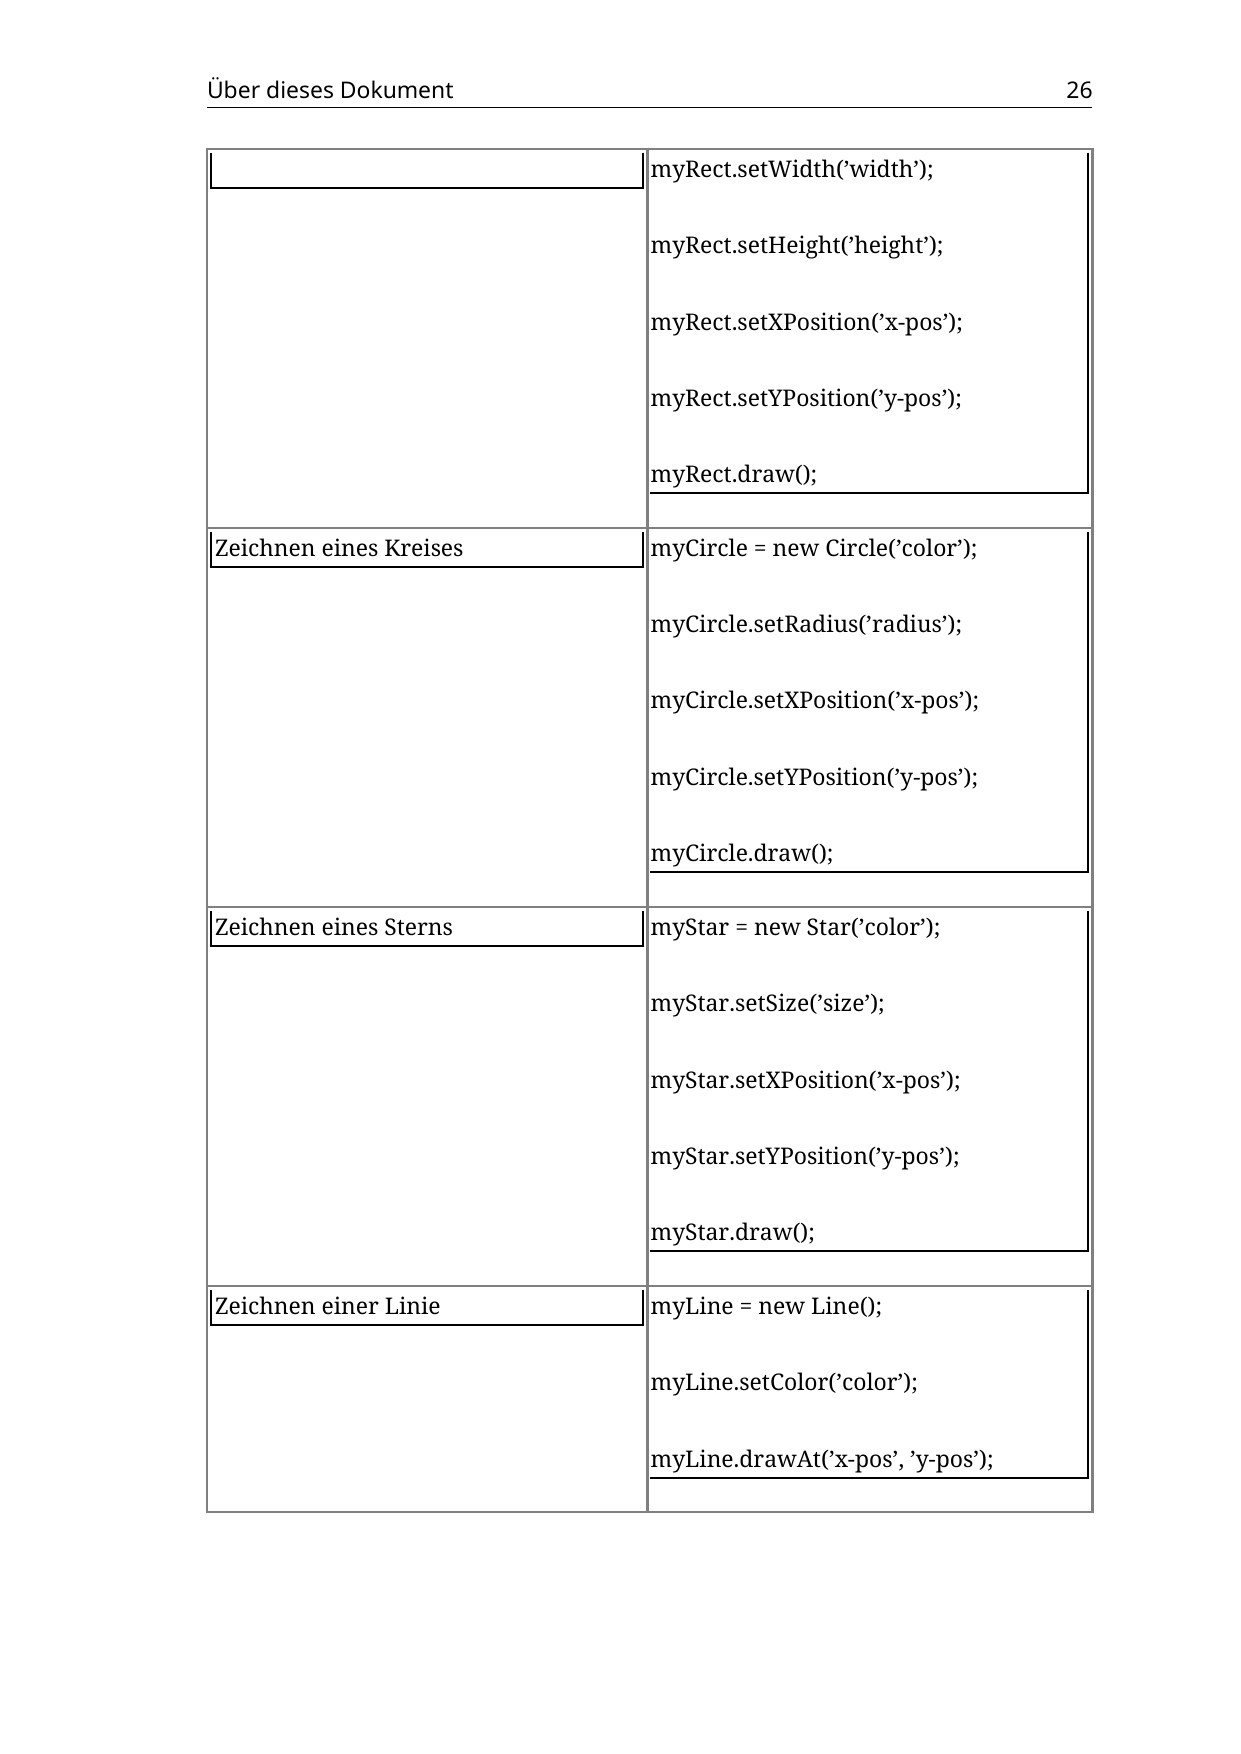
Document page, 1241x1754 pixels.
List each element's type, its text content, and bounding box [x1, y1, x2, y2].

table_cell myLine = new Line(); myLine.setColor(’color’); myLine.drawAt(’x-pos’, ’y-pos’); [649, 1287, 1091, 1511]
table_cell Zeichnen eines Sterns [208, 908, 646, 1285]
table_cell [208, 150, 646, 527]
table_cell Zeichnen eines Kreises [208, 529, 646, 906]
table_cell myCircle = new Circle(’color’); myCircle.setRadius(’radius’); myCircle.setXPosition(’x-pos’); myCircle.setYPosition(’y-pos’); myCircle.draw(); [649, 529, 1091, 906]
table_cell Zeichnen einer Linie [208, 1287, 646, 1511]
table_cell myStar = new Star(’color’); myStar.setSize(’size’); myStar.setXPosition(’x-pos’); myStar.setYPosition(’y-pos’); myStar.draw(); [649, 908, 1091, 1285]
table_cell myRect.setWidth(’width’); myRect.setHeight(’height’); myRect.setXPosition(’x-pos’); myRect.setYPosition(’y-pos’); myRect.draw(); [649, 150, 1091, 527]
